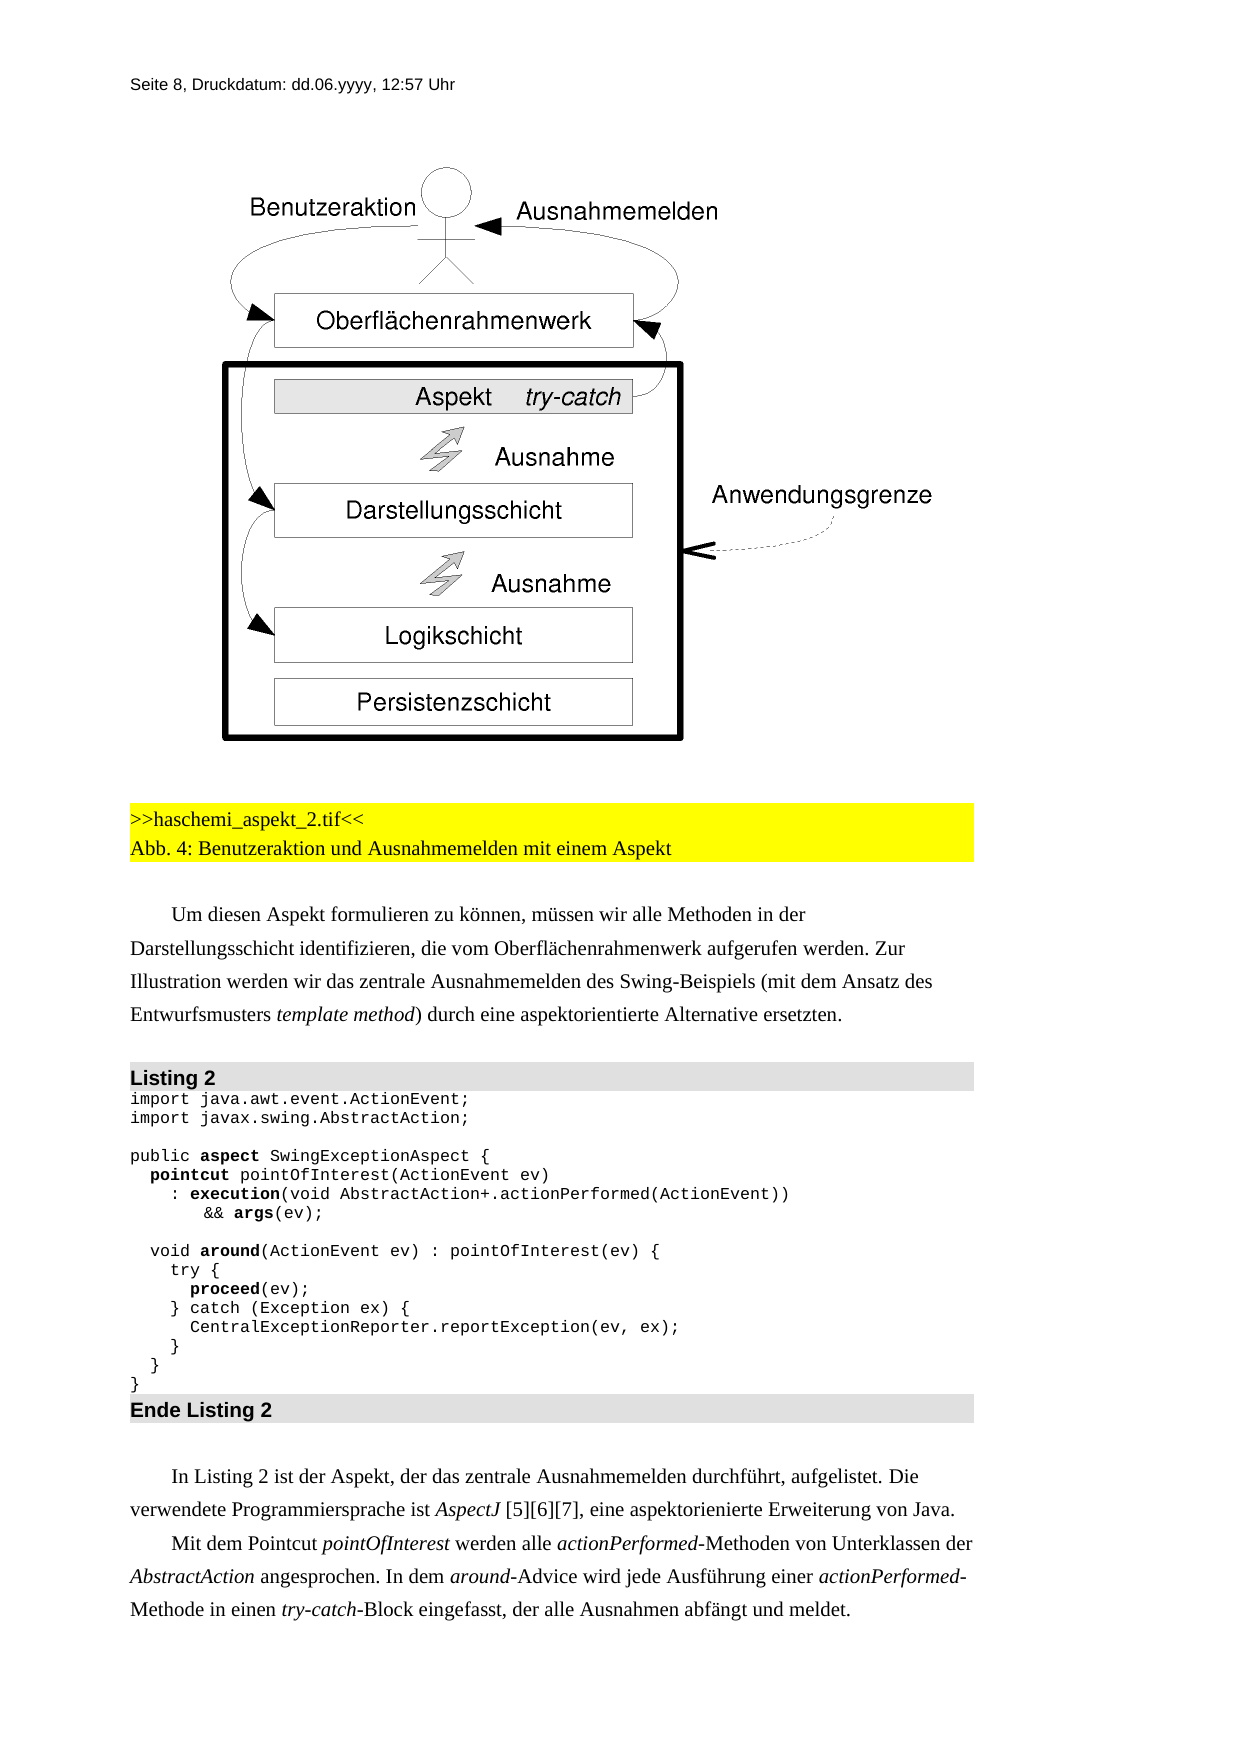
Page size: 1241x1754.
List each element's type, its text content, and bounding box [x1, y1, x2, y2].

text Listing 2 [130, 1062, 974, 1091]
picture [191, 130, 946, 770]
text CentralExceptionReporter.reportException(ev, ex); [130, 1318, 974, 1337]
text && args(ev); [130, 1204, 974, 1223]
text In Listing 2 ist der Aspekt, der das zentrale Ausnahmemelden durchführt, aufgelistet. Die verwendete Programmiersprache ist AspectJ [5][6][7], eine aspektorienierte Erweiterung von Java. [130, 1457, 974, 1523]
text } [130, 1337, 974, 1356]
text import javax.swing.AbstractAction; [130, 1110, 974, 1129]
text public aspect SwingExceptionAspect { [130, 1148, 974, 1167]
text proceed(ev); [130, 1280, 974, 1299]
text void around(ActionEvent ev) : pointOfInterest(ev) { [130, 1242, 974, 1261]
text } [130, 1375, 974, 1394]
text >>haschemi_aspekt_2.tif<< [130, 803, 974, 832]
text import java.awt.event.ActionEvent; [130, 1091, 974, 1110]
text : execution(void AbstractAction+.actionPerformed(ActionEvent)) [130, 1186, 974, 1204]
text Ende Listing 2 [130, 1394, 974, 1423]
text Abb. 4: Benutzeraktion und Ausnahmemelden mit einem Aspekt [130, 832, 974, 862]
text Mit dem Pointcut pointOfInterest werden alle actionPerformed-Methoden von Unterklassen der AbstractAction angesprochen. In dem around-Advice wird jede Ausführung einer actionPerformed-Methode in einen try-catch-Block eingefasst, der alle Ausnahmen abfängt und meldet. [130, 1523, 974, 1623]
text Um diesen Aspekt formulieren zu können, müssen wir alle Methoden in der Darstellungsschicht identifizieren, die vom Oberflächenrahmenwerk aufgerufen werden. Zur Illustration werden wir das zentrale Ausnahmemelden des Swing-Beispiels (mit dem Ansatz des Entwurfsmusters template method) durch eine aspektorientierte Alternative ersetzten. [130, 895, 974, 1028]
text pointcut pointOfInterest(ActionEvent ev) [130, 1167, 974, 1186]
text try { [130, 1261, 974, 1280]
text } [130, 1356, 974, 1375]
text } catch (Exception ex) { [130, 1299, 974, 1318]
